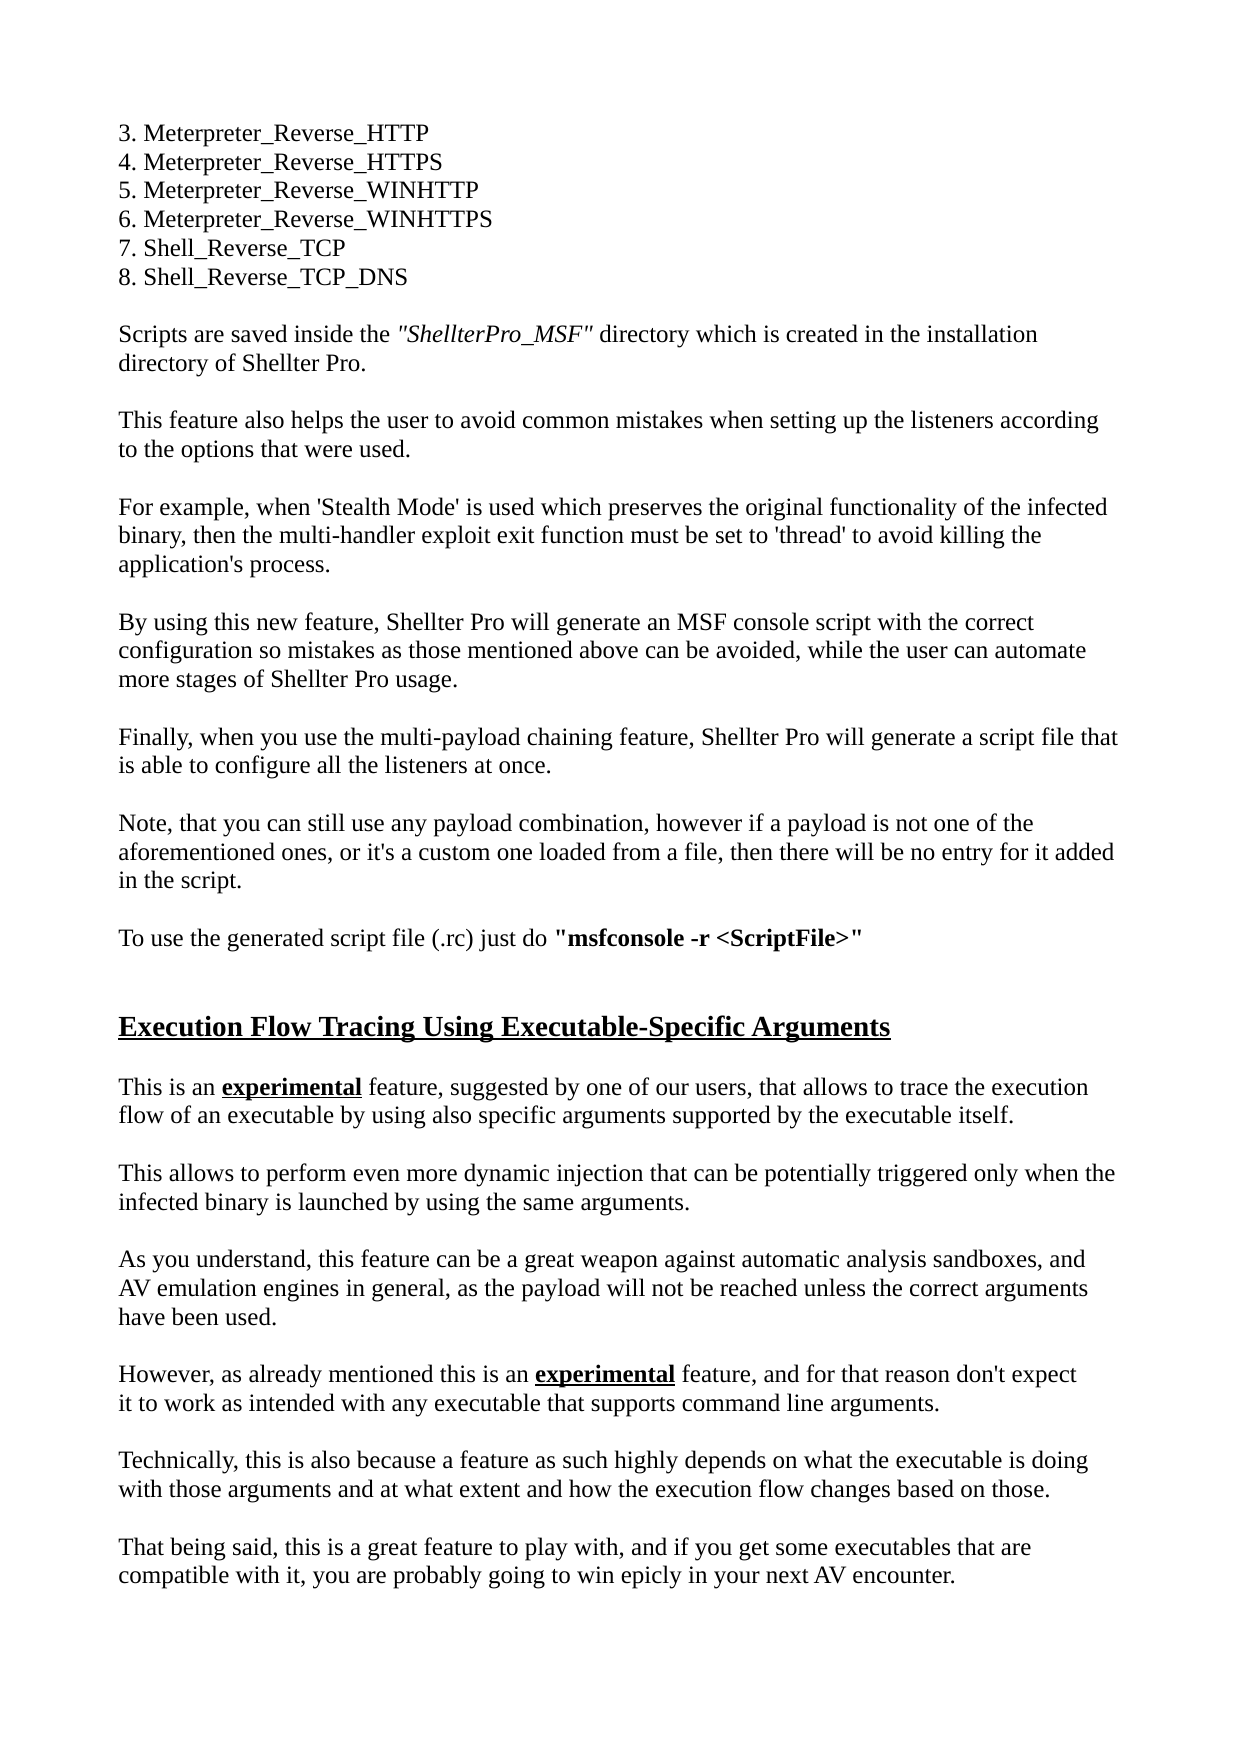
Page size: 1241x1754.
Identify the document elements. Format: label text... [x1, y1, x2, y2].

text Finally, when you use the multi-payload chaining feature, Shellter Pro will generate a script file that is able to configure all the listeners at once. [118, 722, 1122, 779]
text However, as already mentioned this is an experimental feature, and for that reason don't expect [118, 1359, 1122, 1388]
text Technically, this is also because a feature as such highly depends on what the executable is doing with those arguments and at what extent and how the execution flow changes based on those. [118, 1445, 1122, 1503]
text To use the generated script file (.rc) just do "msfconsole -r <ScriptFile>" [118, 923, 1122, 952]
text compatible with it, you are probably going to win epicly in your next AV encounter. [118, 1560, 1122, 1589]
text By using this new feature, Shellter Pro will generate an MSF console script with the correct configuration so mistakes as those mentioned above can be avoided, while the user can automate more stages of Shellter Pro usage. [118, 607, 1122, 693]
text 3. Meterpreter_Reverse_HTTP [118, 118, 1122, 147]
text infected binary is launched by using the same arguments. [118, 1187, 1122, 1215]
text That being said, this is a great feature to play with, and if you get some executables that are [118, 1532, 1122, 1560]
text This feature also helps the user to avoid common mistakes when setting up the listeners according to the options that were used. [118, 406, 1122, 463]
text For example, when 'Stealth Mode' is used which preserves the original functionality of the infected binary, then the multi-handler exploit exit function must be set to 'thread' to avoid killing the application's process. [118, 492, 1122, 578]
text As you understand, this feature can be a great weapon against automatic analysis sandboxes, and [118, 1244, 1122, 1273]
text This is an experimental feature, suggested by one of our users, that allows to trace the execution flow of an executable by using also specific arguments supported by the executable itself. [118, 1072, 1122, 1129]
text AV emulation engines in general, as the payload will not be reached unless the correct arguments [118, 1273, 1122, 1302]
text have been used. [118, 1302, 1122, 1330]
text Scripts are saved inside the "ShellterPro_MSF" directory which is created in the installation directory of Shellter Pro. [118, 319, 1122, 377]
text it to work as intended with any executable that supports command line arguments. [118, 1388, 1122, 1417]
text 4. Meterpreter_Reverse_HTTPS 5. Meterpreter_Reverse_WINHTTP [118, 147, 1122, 204]
text 8. Shell_Reverse_TCP_DNS [118, 262, 1122, 291]
text Execution Flow Tracing Using Executable-Specific Arguments [118, 1009, 1122, 1043]
text This allows to perform even more dynamic injection that can be potentially triggered only when the [118, 1158, 1122, 1187]
text Note, that you can still use any payload combination, however if a payload is not one of the aforementioned ones, or it's a custom one loaded from a file, then there will be no entry for it added in the script. [118, 808, 1122, 894]
text 6. Meterpreter_Reverse_WINHTTPS 7. Shell_Reverse_TCP [118, 204, 1122, 262]
